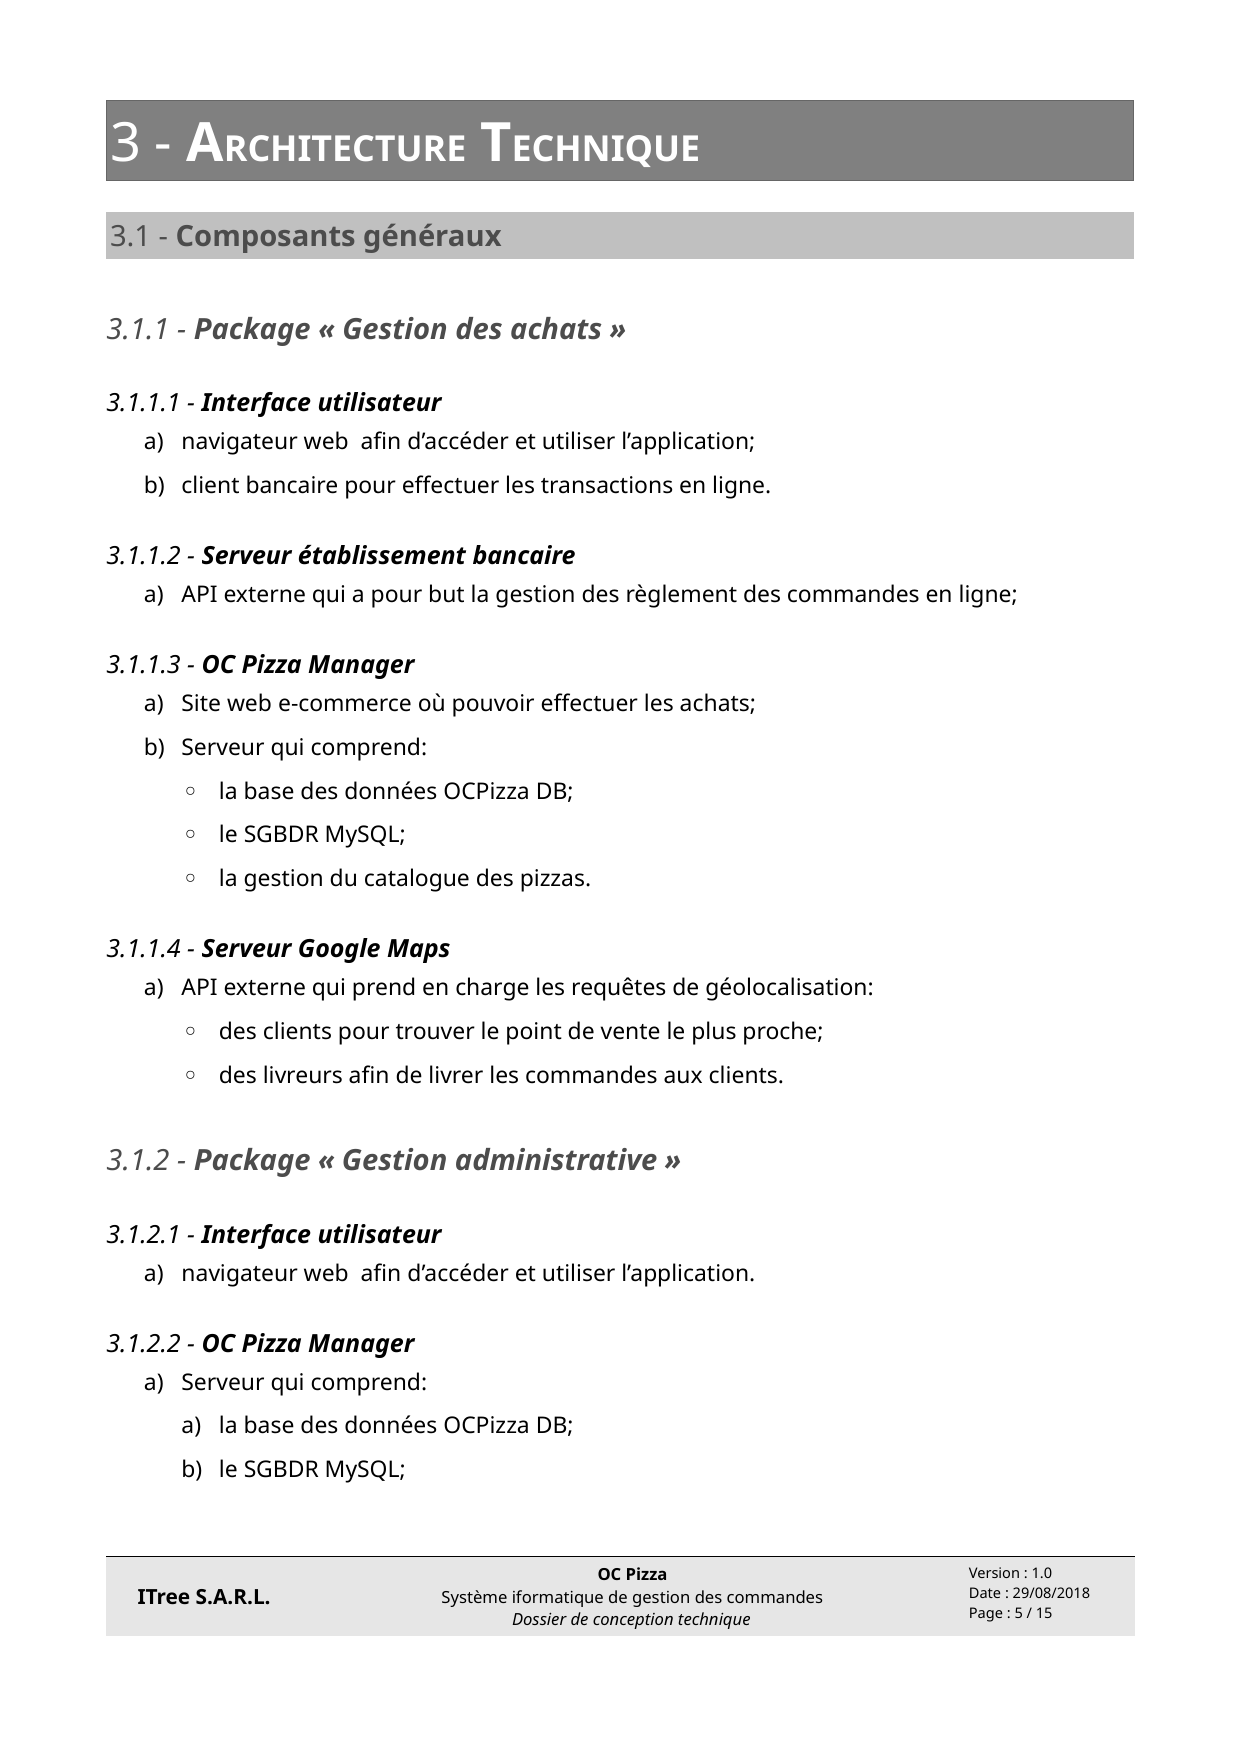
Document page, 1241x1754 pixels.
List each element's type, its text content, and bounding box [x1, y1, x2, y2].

list Site web e-commerce où pouvoir effectuer les achats; [144, 687, 1134, 718]
subtitle Serveur établissement bancaire [106, 538, 1134, 572]
subtitle Package « Gestion des achats » [106, 308, 1134, 348]
list la base des données OCPizza DB; [181, 1409, 1134, 1441]
subtitle OC Pizza Manager [106, 647, 1134, 681]
subtitle Package « Gestion administrative » [106, 1139, 1134, 1179]
list API externe qui a pour but la gestion des règlement des commandes en ligne; [144, 578, 1134, 609]
subtitle Interface utilisateur [106, 385, 1134, 419]
subtitle Composants généraux [107, 213, 1133, 258]
list des clients pour trouver le point de vente le plus proche; [181, 1015, 1134, 1046]
list Serveur qui comprend: [144, 731, 1134, 762]
list le SGBDR MySQL; [181, 818, 1134, 850]
subtitle Interface utilisateur [106, 1216, 1134, 1250]
list API externe qui prend en charge les requêtes de géolocalisation: [144, 971, 1134, 1002]
list navigateur web afin d’accéder et utiliser l’application; [144, 425, 1134, 457]
list des livreurs afin de livrer les commandes aux clients. [181, 1059, 1134, 1090]
list navigateur web afin d’accéder et utiliser l’application. [144, 1257, 1134, 1288]
list Serveur qui comprend: [144, 1366, 1134, 1397]
list le SGBDR MySQL; [181, 1453, 1134, 1484]
subtitle Architecture Technique [107, 101, 1133, 180]
subtitle OC Pizza Manager [106, 1325, 1134, 1359]
list la gestion du catalogue des pizzas. [181, 862, 1134, 893]
subtitle Serveur Google Maps [106, 931, 1134, 965]
list la base des données OCPizza DB; [181, 775, 1134, 806]
list client bancaire pour effectuer les transactions en ligne. [144, 469, 1134, 500]
